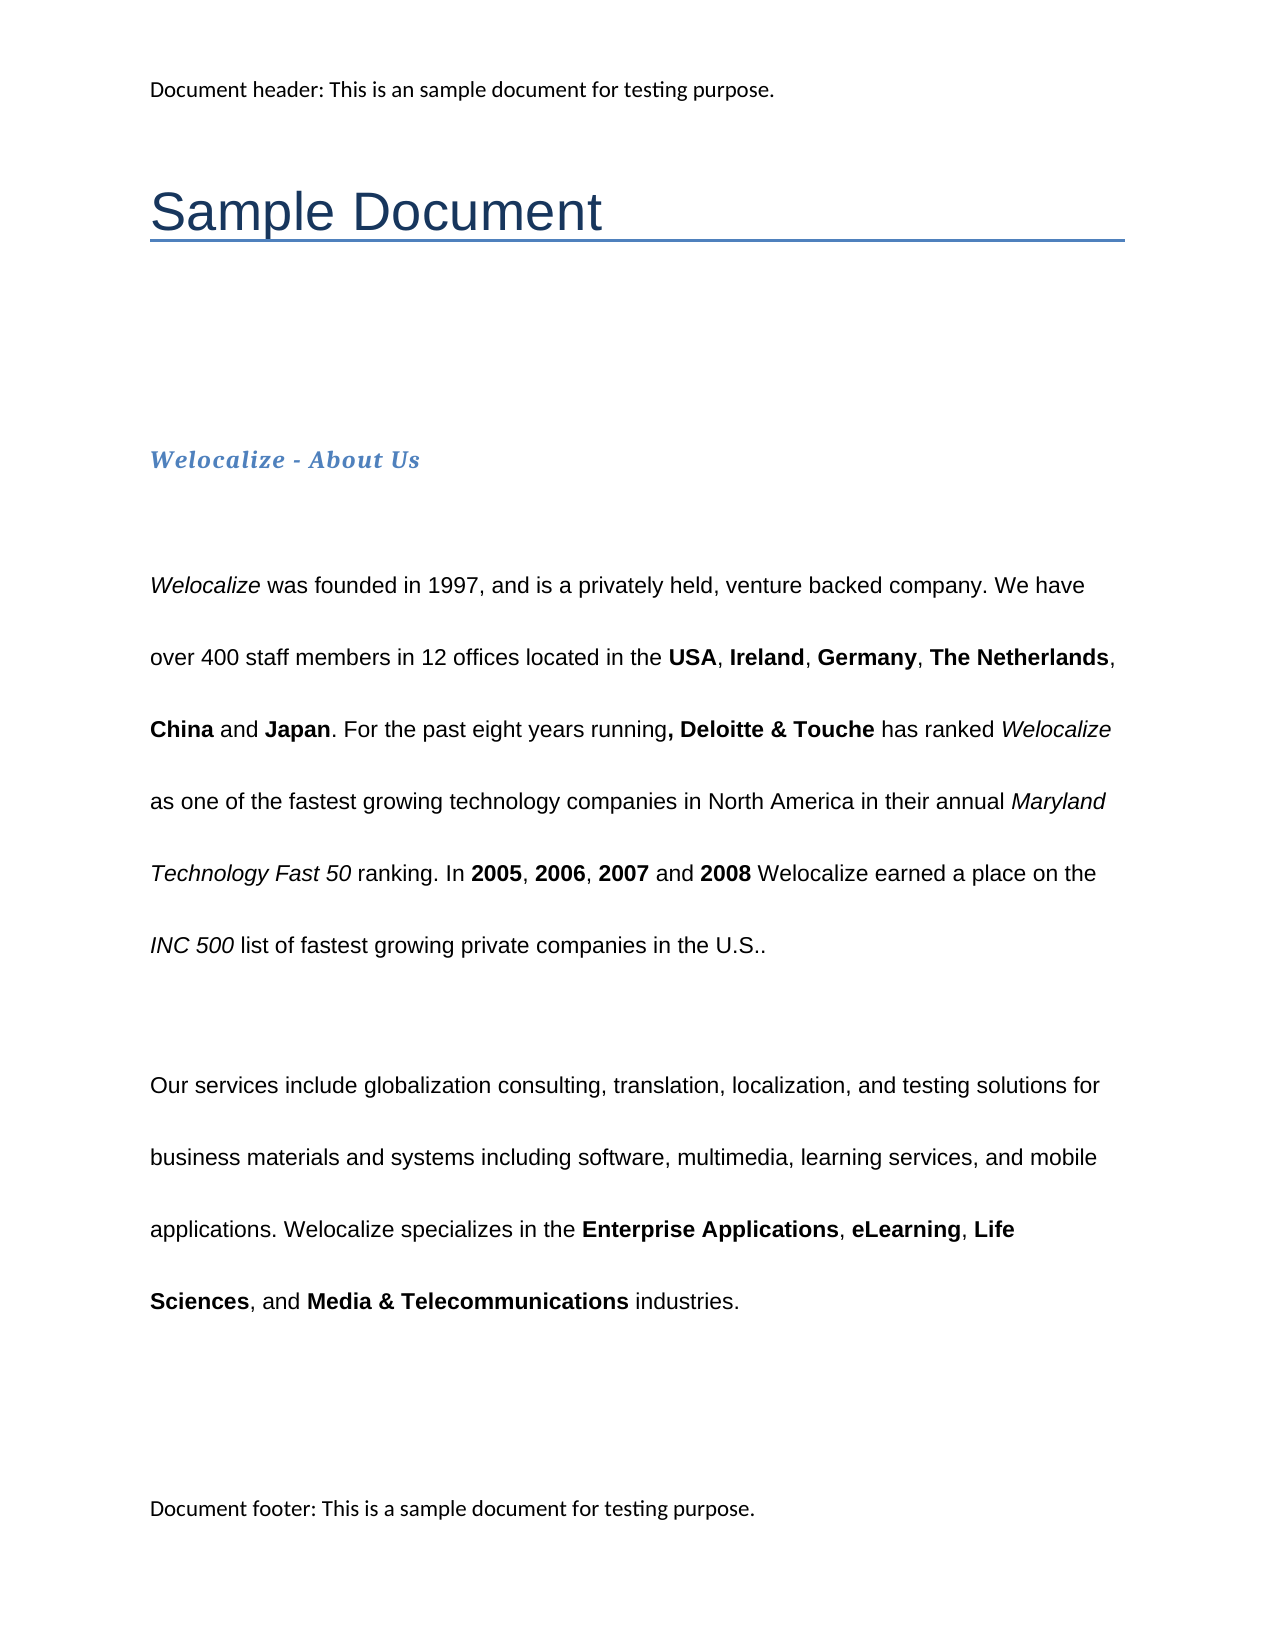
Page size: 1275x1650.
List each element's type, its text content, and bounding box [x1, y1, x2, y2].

subtitle Welocalize - About Us [150, 419, 1125, 481]
title Sample Document [150, 169, 1125, 239]
text Our services include globalization consulting, translation, localization, and testing solutions for business materials and systems including software, multimedia, learning services, and mobile applications. Welocalize specializes in the Enterprise Applications, eLearning, Life Sciences, and Media & Telecommunications industries. [150, 1044, 1125, 1322]
text Welocalize was founded in 1997, and is a privately held, venture backed company. We have over 400 staff members in 12 offices located in the USA, Ireland, Germany, The Netherlands, China and Japan. For the past eight years running, Deloitte & Touche has ranked Welocalize as one of the fastest growing technology companies in North America in their annual Maryland Technology Fast 50 ranking. In 2005, 2006, 2007 and 2008 Welocalize earned a place on the INC 500 list of fastest growing private companies in the U.S.. [150, 544, 1125, 966]
